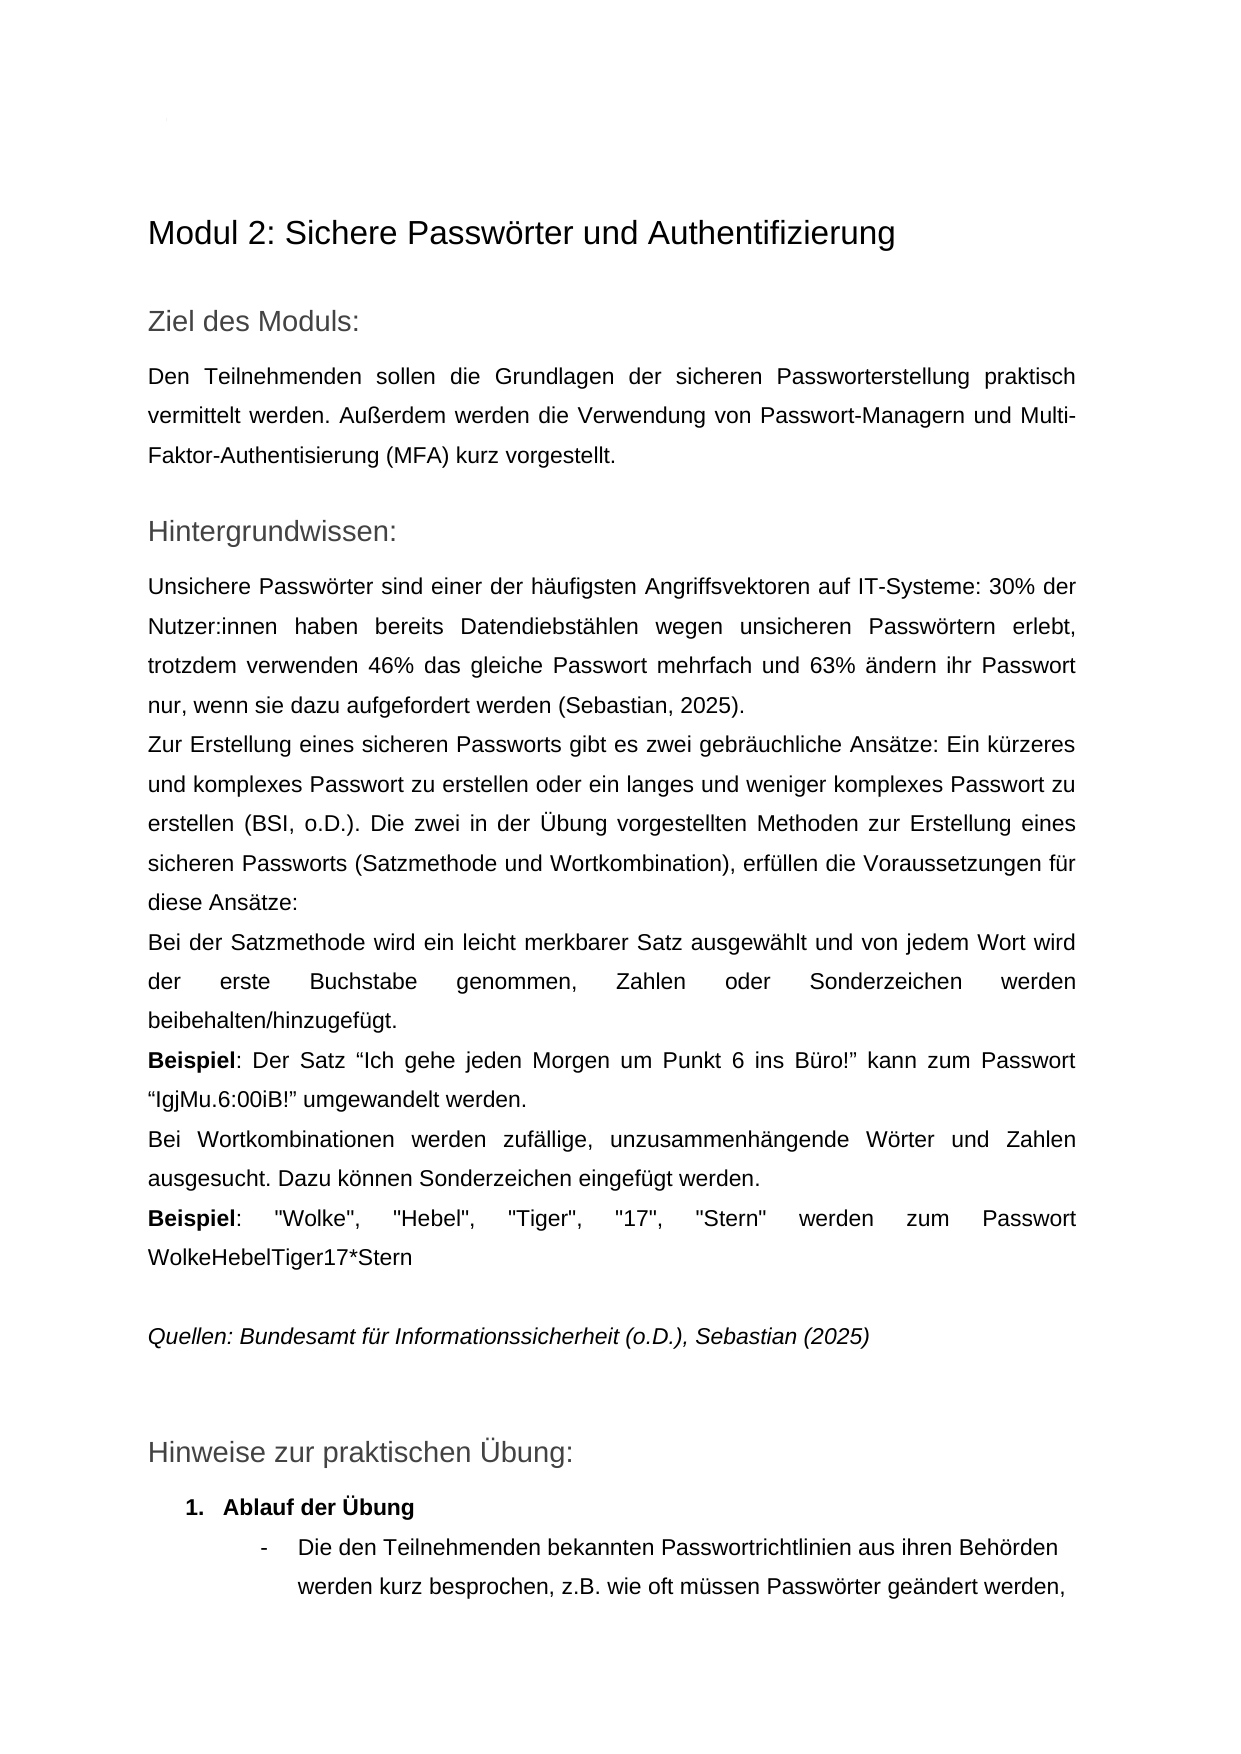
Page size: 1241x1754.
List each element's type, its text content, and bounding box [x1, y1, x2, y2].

subtitle Hintergrundwissen: [148, 514, 1077, 548]
text Beispiel: Der Satz “Ich gehe jeden Morgen um Punkt 6 ins Büro!” kann zum Passwort “IgjMu.6:00iB!” umgewandelt werden. [148, 1047, 1077, 1113]
text Bei Wortkombinationen werden zufällige, unzusammenhängende Wörter und Zahlen ausgesucht. Dazu können Sonderzeichen eingefügt werden. [148, 1126, 1077, 1192]
text Bei der Satzmethode wird ein leicht merkbarer Satz ausgewählt und von jedem Wort wird der erste Buchstabe genommen, Zahlen oder Sonderzeichen werden beibehalten/hinzugefügt. [148, 928, 1077, 1034]
text Beispiel: "Wolke", "Hebel", "Tiger", "17", "Stern" werden zum Passwort WolkeHebelTiger17*Stern [148, 1205, 1077, 1271]
list Die den Teilnehmenden bekannten Passwortrichtlinien aus ihren Behörden werden kurz besprochen, z.B. wie oft müssen Passwörter geändert werden, [260, 1534, 1077, 1599]
text Den Teilnehmenden sollen die Grundlagen der sicheren Passworterstellung praktisch vermittelt werden. Außerdem werden die Verwendung von Passwort-Managern und Multi-Faktor-Authentisierung (MFA) kurz vorgestellt. [148, 363, 1077, 468]
text Zur Erstellung eines sicheren Passworts gibt es zwei gebräuchliche Ansätze: Ein kürzeres und komplexes Passwort zu erstellen oder ein langes und weniger komplexes Passwort zu erstellen (BSI, o.D.). Die zwei in der Übung vorgestellten Methoden zur Erstellung eines sicheren Passworts (Satzmethode und Wortkombination), erfüllen die Voraussetzungen für diese Ansätze: [148, 731, 1077, 915]
subtitle Ziel des Moduls: [148, 304, 1077, 338]
text Quellen: Bundesamt für Informationssicherheit (o.D.), Sebastian (2025) [148, 1323, 1077, 1349]
subtitle Modul 2: Sichere Passwörter und Authentifizierung [148, 213, 1077, 252]
list Ablauf der Übung [185, 1494, 1077, 1521]
subtitle Hinweise zur praktischen Übung: [148, 1436, 1077, 1469]
text Unsichere Passwörter sind einer der häufigsten Angriffsvektoren auf IT-Systeme: 30% der Nutzer:innen haben bereits Datendiebstählen wegen unsicheren Passwörtern erlebt, trotzdem verwenden 46% das gleiche Passwort mehrfach und 63% ändern ihr Passwort nur, wenn sie dazu aufgefordert werden (Sebastian, 2025). [148, 573, 1077, 718]
